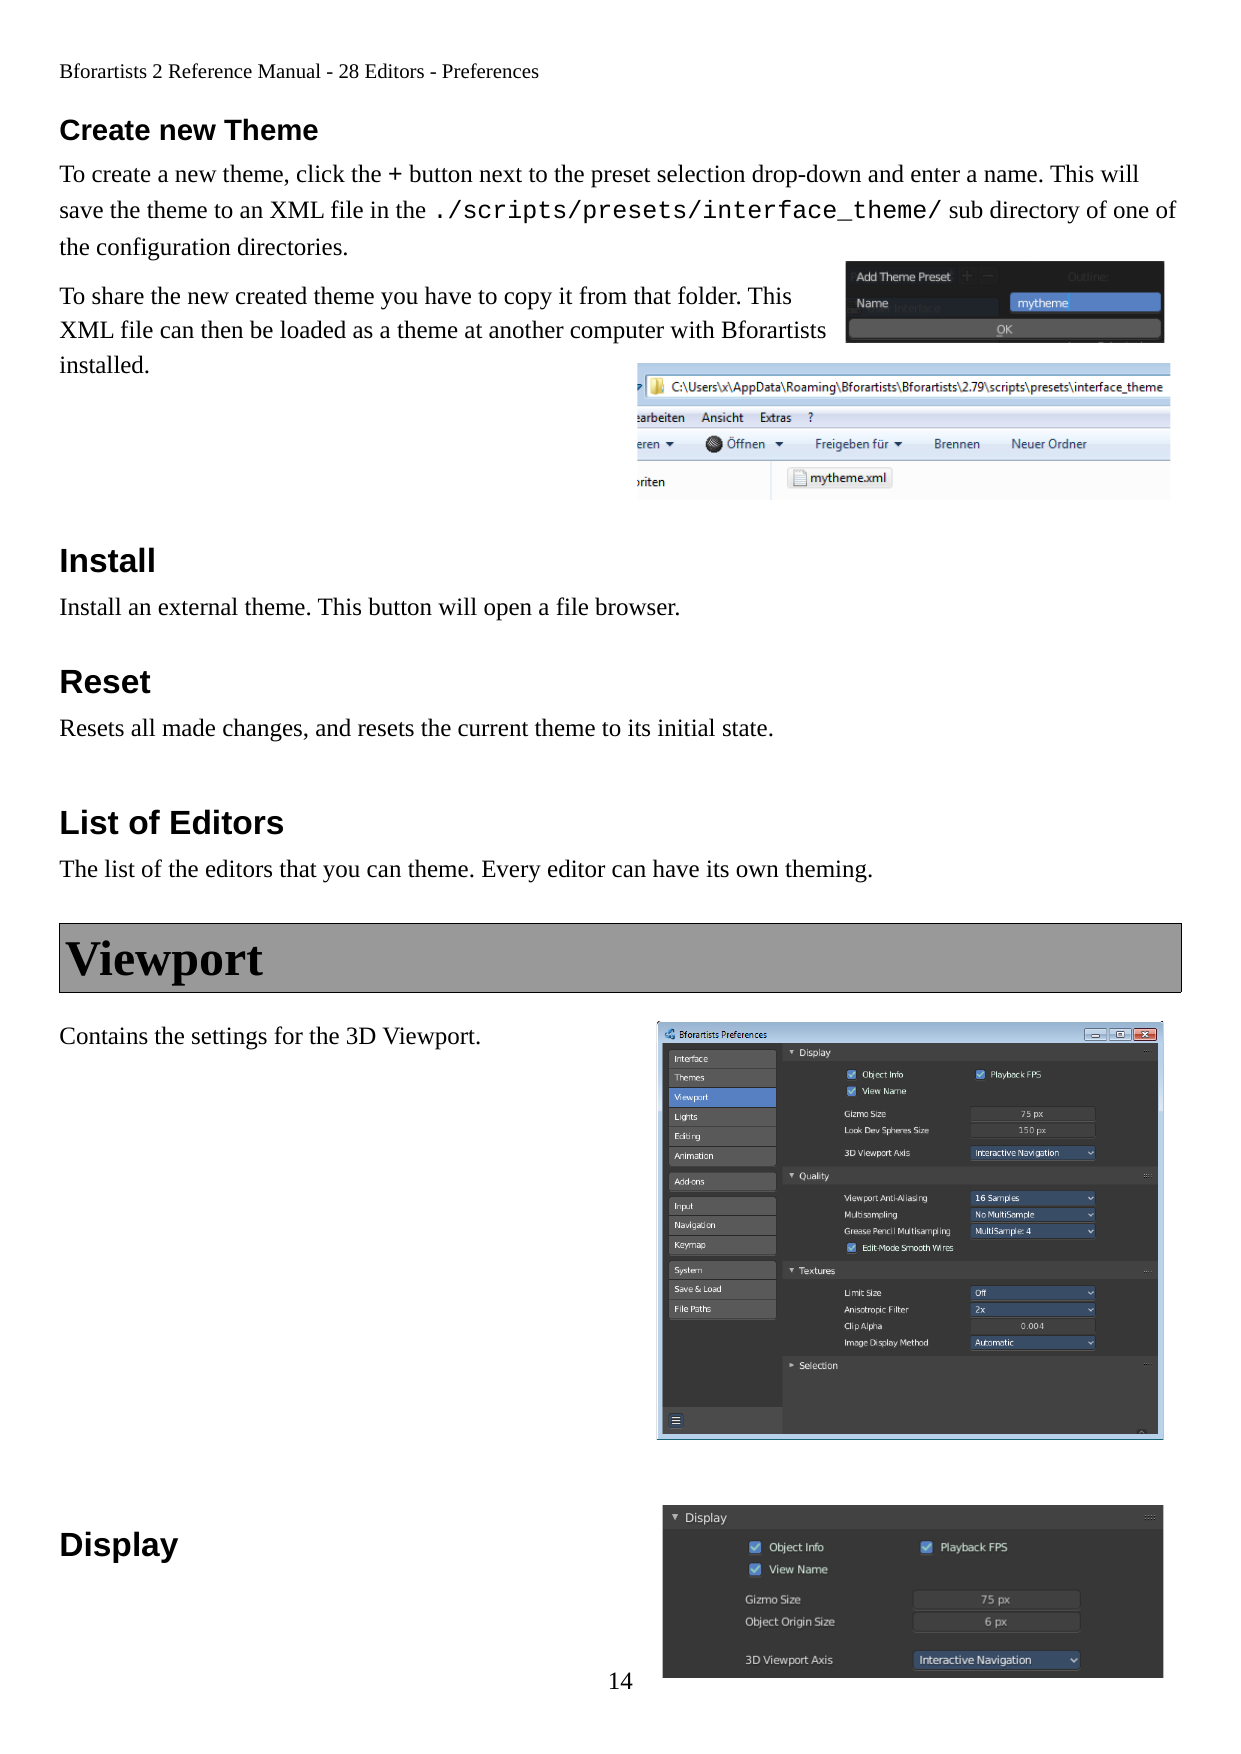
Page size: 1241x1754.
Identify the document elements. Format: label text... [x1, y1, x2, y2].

subtitle Create new Theme [59, 113, 1181, 146]
text The list of the editors that you can theme. Every editor can have its own theming. [59, 854, 1181, 883]
subtitle Install [59, 541, 1181, 579]
text Resets all made changes, and resets the current theme to its initial state. [59, 713, 1181, 742]
text Contains the settings for the 3D Viewport. [59, 1021, 656, 1050]
picture [845, 261, 1165, 343]
text Install an external theme. This button will open a file browser. [59, 592, 1181, 621]
subtitle List of Editors [59, 803, 1181, 842]
subtitle Reset [59, 662, 1181, 701]
text To create a new theme, click the + button next to the preset selection drop-down and enter a name. This will save the theme to an XML file in the ./scripts/presets/interface_theme/ sub directory of one of the configuration directories. [59, 159, 1181, 261]
picture [637, 363, 1171, 500]
subtitle Display [59, 1524, 662, 1563]
picture [662, 1505, 1164, 1678]
table_header Viewport [60, 924, 1181, 992]
picture [656, 1021, 1164, 1440]
subtitle [1164, 1524, 1181, 1563]
text To share the new created theme you have to copy it from that folder. This XML file can then be loaded as a theme at another computer with Bforartists installed. [59, 281, 1181, 379]
